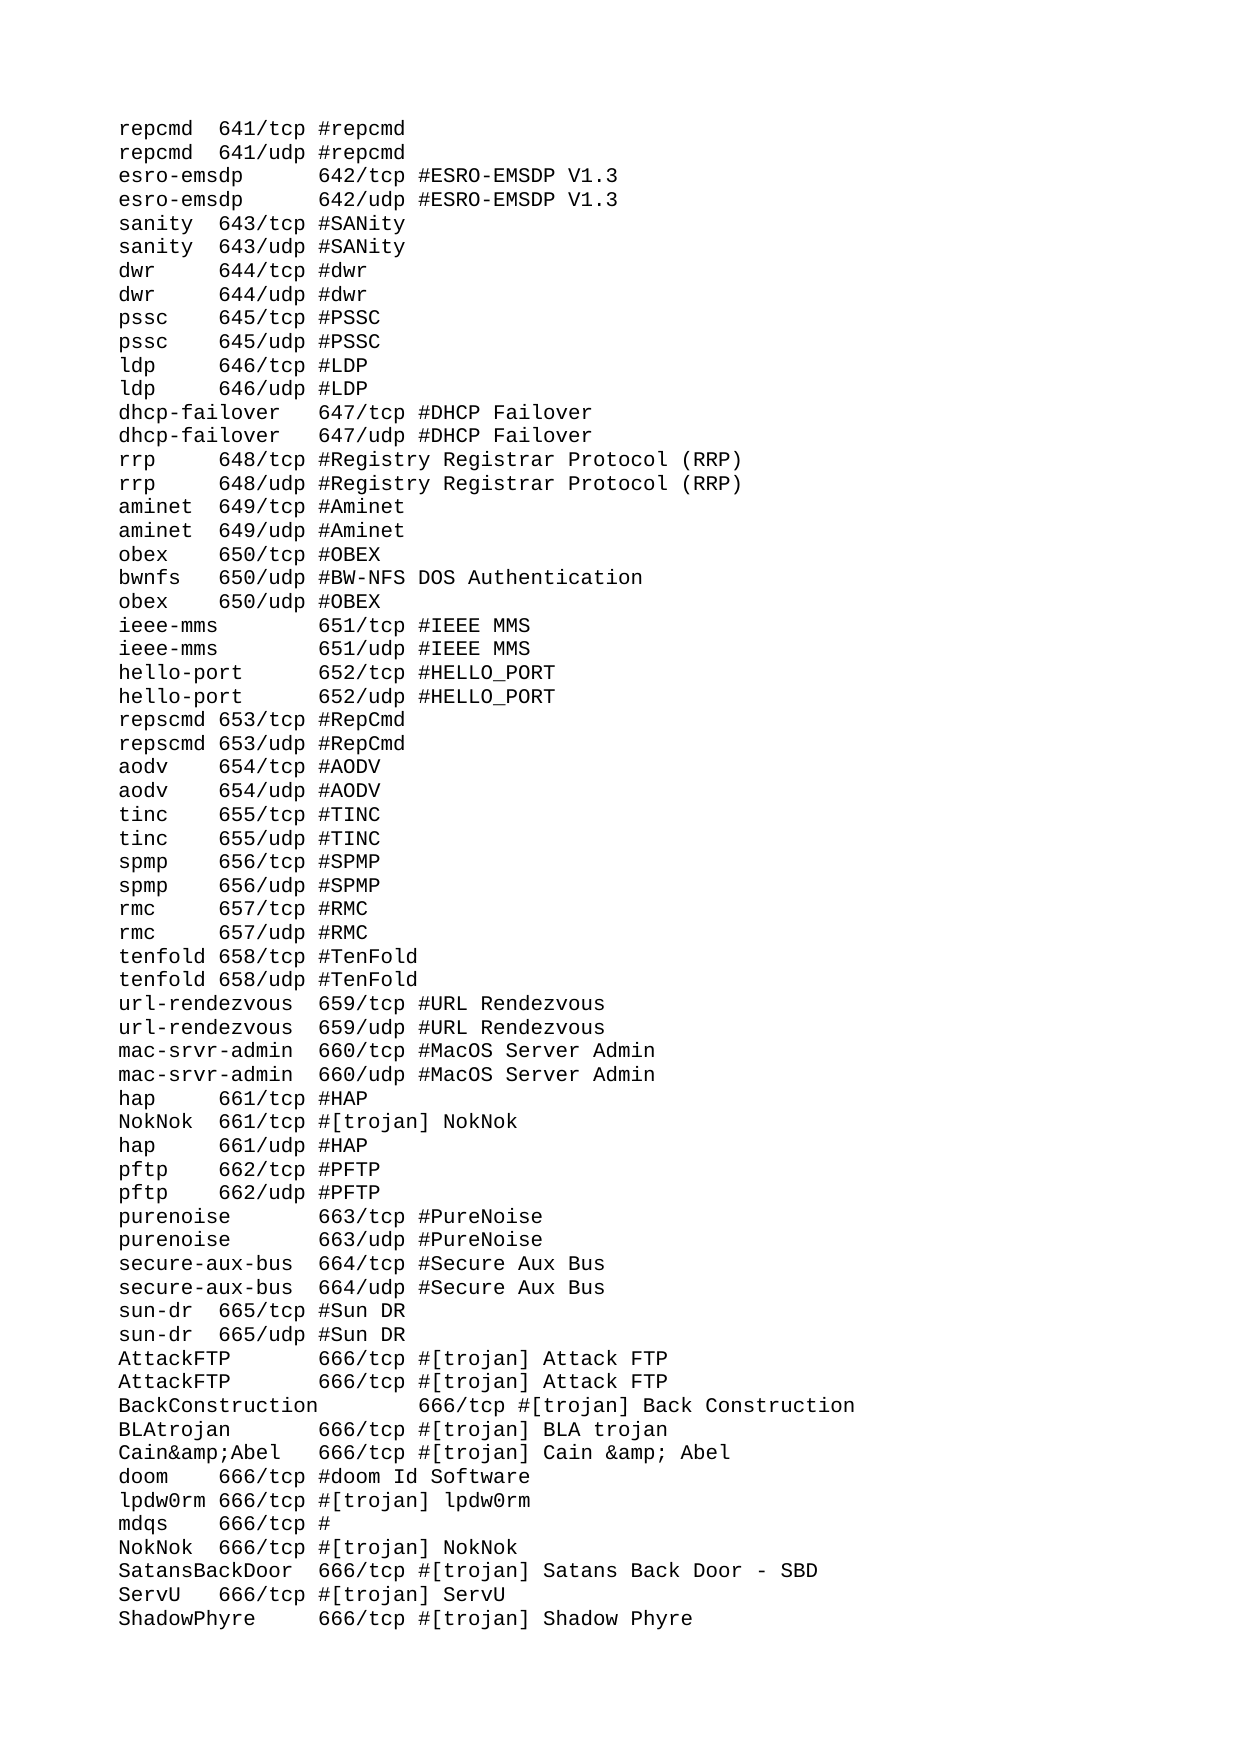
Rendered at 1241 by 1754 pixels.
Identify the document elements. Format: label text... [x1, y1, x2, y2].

text rmc 657/udp #RMC [118, 922, 1122, 946]
text tinc 655/tcp #TINC [118, 804, 1122, 827]
text ServU 666/tcp #[trojan] ServU [118, 1584, 1122, 1608]
text aminet 649/tcp #Aminet [118, 496, 1122, 520]
text BLAtrojan 666/tcp #[trojan] BLA trojan [118, 1419, 1122, 1442]
text sanity 643/tcp #SANity [118, 213, 1122, 236]
text pftp 662/udp #PFTP [118, 1182, 1122, 1206]
text sun-dr 665/tcp #Sun DR [118, 1300, 1122, 1324]
text tenfold 658/udp #TenFold [118, 969, 1122, 993]
text esro-emsdp 642/tcp #ESRO-EMSDP V1.3 [118, 165, 1122, 189]
text BackConstruction 666/tcp #[trojan] Back Construction [118, 1395, 1122, 1419]
text pftp 662/tcp #PFTP [118, 1158, 1122, 1182]
text NokNok 661/tcp #[trojan] NokNok [118, 1111, 1122, 1135]
text tenfold 658/tcp #TenFold [118, 946, 1122, 969]
text url-rendezvous 659/tcp #URL Rendezvous [118, 993, 1122, 1017]
text repscmd 653/tcp #RepCmd [118, 709, 1122, 733]
text rrp 648/tcp #Registry Registrar Protocol (RRP) [118, 449, 1122, 473]
text dwr 644/tcp #dwr [118, 260, 1122, 284]
text NokNok 666/tcp #[trojan] NokNok [118, 1537, 1122, 1561]
text mdqs 666/tcp # [118, 1513, 1122, 1537]
text ShadowPhyre 666/tcp #[trojan] Shadow Phyre [118, 1608, 1122, 1631]
text lpdw0rm 666/tcp #[trojan] lpdw0rm [118, 1489, 1122, 1513]
text dwr 644/udp #dwr [118, 284, 1122, 307]
text url-rendezvous 659/udp #URL Rendezvous [118, 1017, 1122, 1040]
text repcmd 641/tcp #repcmd [118, 118, 1122, 142]
text AttackFTP 666/tcp #[trojan] Attack FTP [118, 1348, 1122, 1371]
text obex 650/tcp #OBEX [118, 544, 1122, 567]
text bwnfs 650/udp #BW-NFS DOS Authentication [118, 567, 1122, 591]
text Cain&amp;Abel 666/tcp #[trojan] Cain &amp; Abel [118, 1442, 1122, 1466]
text AttackFTP 666/tcp #[trojan] Attack FTP [118, 1371, 1122, 1395]
text rrp 648/udp #Registry Registrar Protocol (RRP) [118, 473, 1122, 496]
text hello-port 652/tcp #HELLO_PORT [118, 662, 1122, 686]
text hap 661/tcp #HAP [118, 1088, 1122, 1111]
text aodv 654/udp #AODV [118, 780, 1122, 804]
text SatansBackDoor 666/tcp #[trojan] Satans Back Door - SBD [118, 1561, 1122, 1584]
text spmp 656/udp #SPMP [118, 875, 1122, 898]
text mac-srvr-admin 660/udp #MacOS Server Admin [118, 1064, 1122, 1088]
text purenoise 663/udp #PureNoise [118, 1229, 1122, 1253]
text pssc 645/tcp #PSSC [118, 307, 1122, 331]
text pssc 645/udp #PSSC [118, 331, 1122, 354]
text repscmd 653/udp #RepCmd [118, 733, 1122, 757]
text doom 666/tcp #doom Id Software [118, 1466, 1122, 1489]
text hello-port 652/udp #HELLO_PORT [118, 686, 1122, 709]
text ldp 646/tcp #LDP [118, 354, 1122, 378]
text mac-srvr-admin 660/tcp #MacOS Server Admin [118, 1040, 1122, 1064]
text ieee-mms 651/tcp #IEEE MMS [118, 615, 1122, 638]
text repcmd 641/udp #repcmd [118, 142, 1122, 165]
text sun-dr 665/udp #Sun DR [118, 1324, 1122, 1348]
text secure-aux-bus 664/tcp #Secure Aux Bus [118, 1253, 1122, 1277]
text obex 650/udp #OBEX [118, 591, 1122, 615]
text sanity 643/udp #SANity [118, 236, 1122, 260]
text dhcp-failover 647/udp #DHCP Failover [118, 426, 1122, 449]
text hap 661/udp #HAP [118, 1135, 1122, 1158]
text purenoise 663/tcp #PureNoise [118, 1206, 1122, 1229]
text tinc 655/udp #TINC [118, 827, 1122, 851]
text ieee-mms 651/udp #IEEE MMS [118, 638, 1122, 662]
text esro-emsdp 642/udp #ESRO-EMSDP V1.3 [118, 189, 1122, 213]
text spmp 656/tcp #SPMP [118, 851, 1122, 875]
text secure-aux-bus 664/udp #Secure Aux Bus [118, 1277, 1122, 1300]
text rmc 657/tcp #RMC [118, 898, 1122, 922]
text ldp 646/udp #LDP [118, 378, 1122, 402]
text aminet 649/udp #Aminet [118, 520, 1122, 544]
text dhcp-failover 647/tcp #DHCP Failover [118, 402, 1122, 426]
text aodv 654/tcp #AODV [118, 757, 1122, 780]
